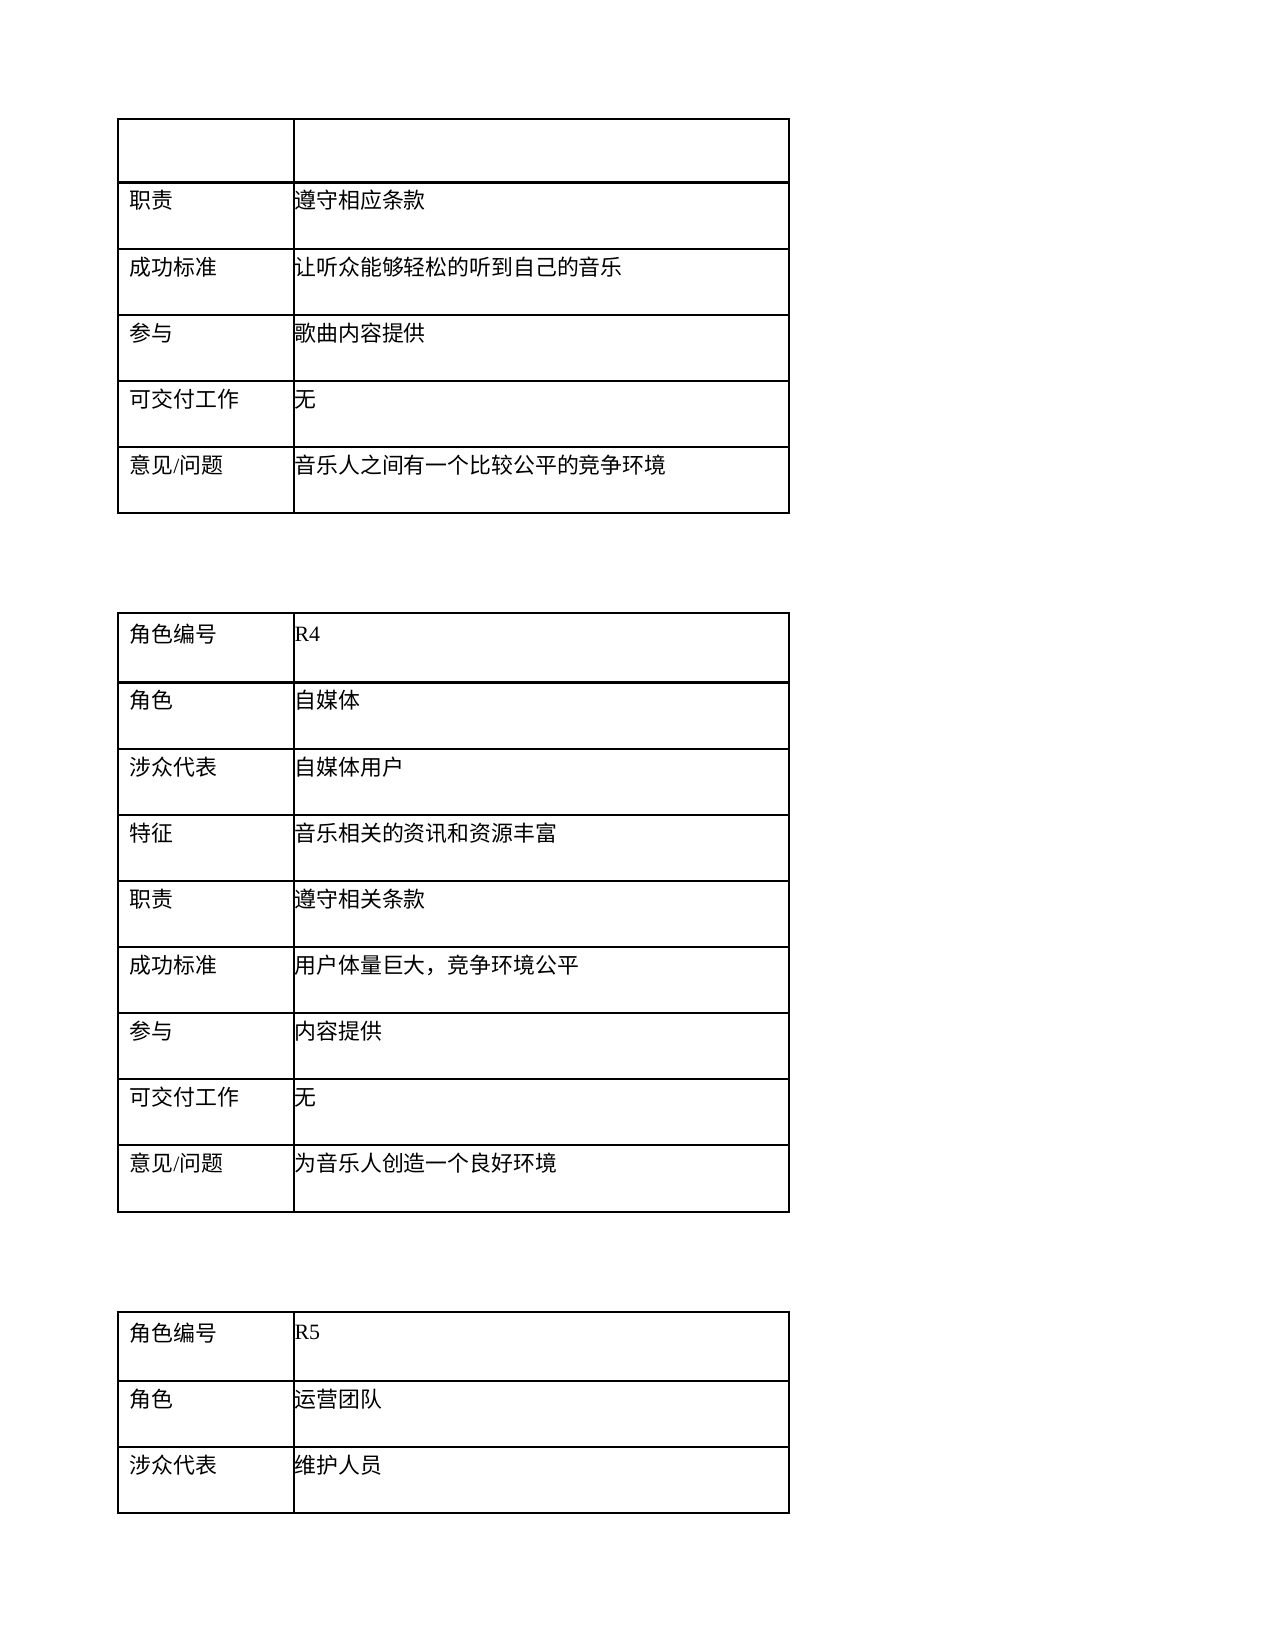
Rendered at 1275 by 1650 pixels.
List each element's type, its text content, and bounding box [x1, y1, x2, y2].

table_cell 意见/问题 [119, 448, 293, 512]
table_header R4 [295, 614, 788, 681]
table_cell 可交付工作 [119, 382, 293, 446]
table_cell 角色 [119, 684, 293, 747]
table_cell 成功标准 [119, 250, 293, 314]
table_cell 特征 [119, 816, 293, 880]
table_cell 让听众能够轻松的听到自己的音乐 [295, 250, 788, 314]
table_cell [295, 120, 788, 181]
table_cell 无 [295, 382, 788, 446]
table_cell 无 [295, 1080, 788, 1144]
table_cell 自媒体 [295, 684, 788, 747]
table_cell 遵守相应条款 [295, 184, 788, 247]
table_header 角色编号 [119, 1313, 293, 1380]
table_cell 音乐人之间有一个比较公平的竞争环境 [295, 448, 788, 512]
table_cell 内容提供 [295, 1014, 788, 1078]
table_cell 涉众代表 [119, 750, 293, 814]
table_cell 自媒体用户 [295, 750, 788, 814]
table_cell 维护人员 [295, 1448, 788, 1512]
table_cell 为音乐人创造一个良好环境 [295, 1146, 788, 1211]
table_cell 涉众代表 [119, 1448, 293, 1512]
table_cell 意见/问题 [119, 1146, 293, 1211]
table_cell 运营团队 [295, 1382, 788, 1446]
table_cell 角色 [119, 1382, 293, 1446]
table_header 角色编号 [119, 614, 293, 681]
table_cell 成功标准 [119, 948, 293, 1012]
table_cell 参与 [119, 1014, 293, 1078]
table_cell 音乐相关的资讯和资源丰富 [295, 816, 788, 880]
table_cell 可交付工作 [119, 1080, 293, 1144]
table_cell 遵守相关条款 [295, 882, 788, 946]
table_cell 用户体量巨大，竞争环境公平 [295, 948, 788, 1012]
table_cell 职责 [119, 184, 293, 247]
table_cell [119, 120, 293, 181]
table_cell 职责 [119, 882, 293, 946]
table_cell 参与 [119, 316, 293, 380]
table_header R5 [295, 1313, 788, 1380]
table_cell 歌曲内容提供 [295, 316, 788, 380]
